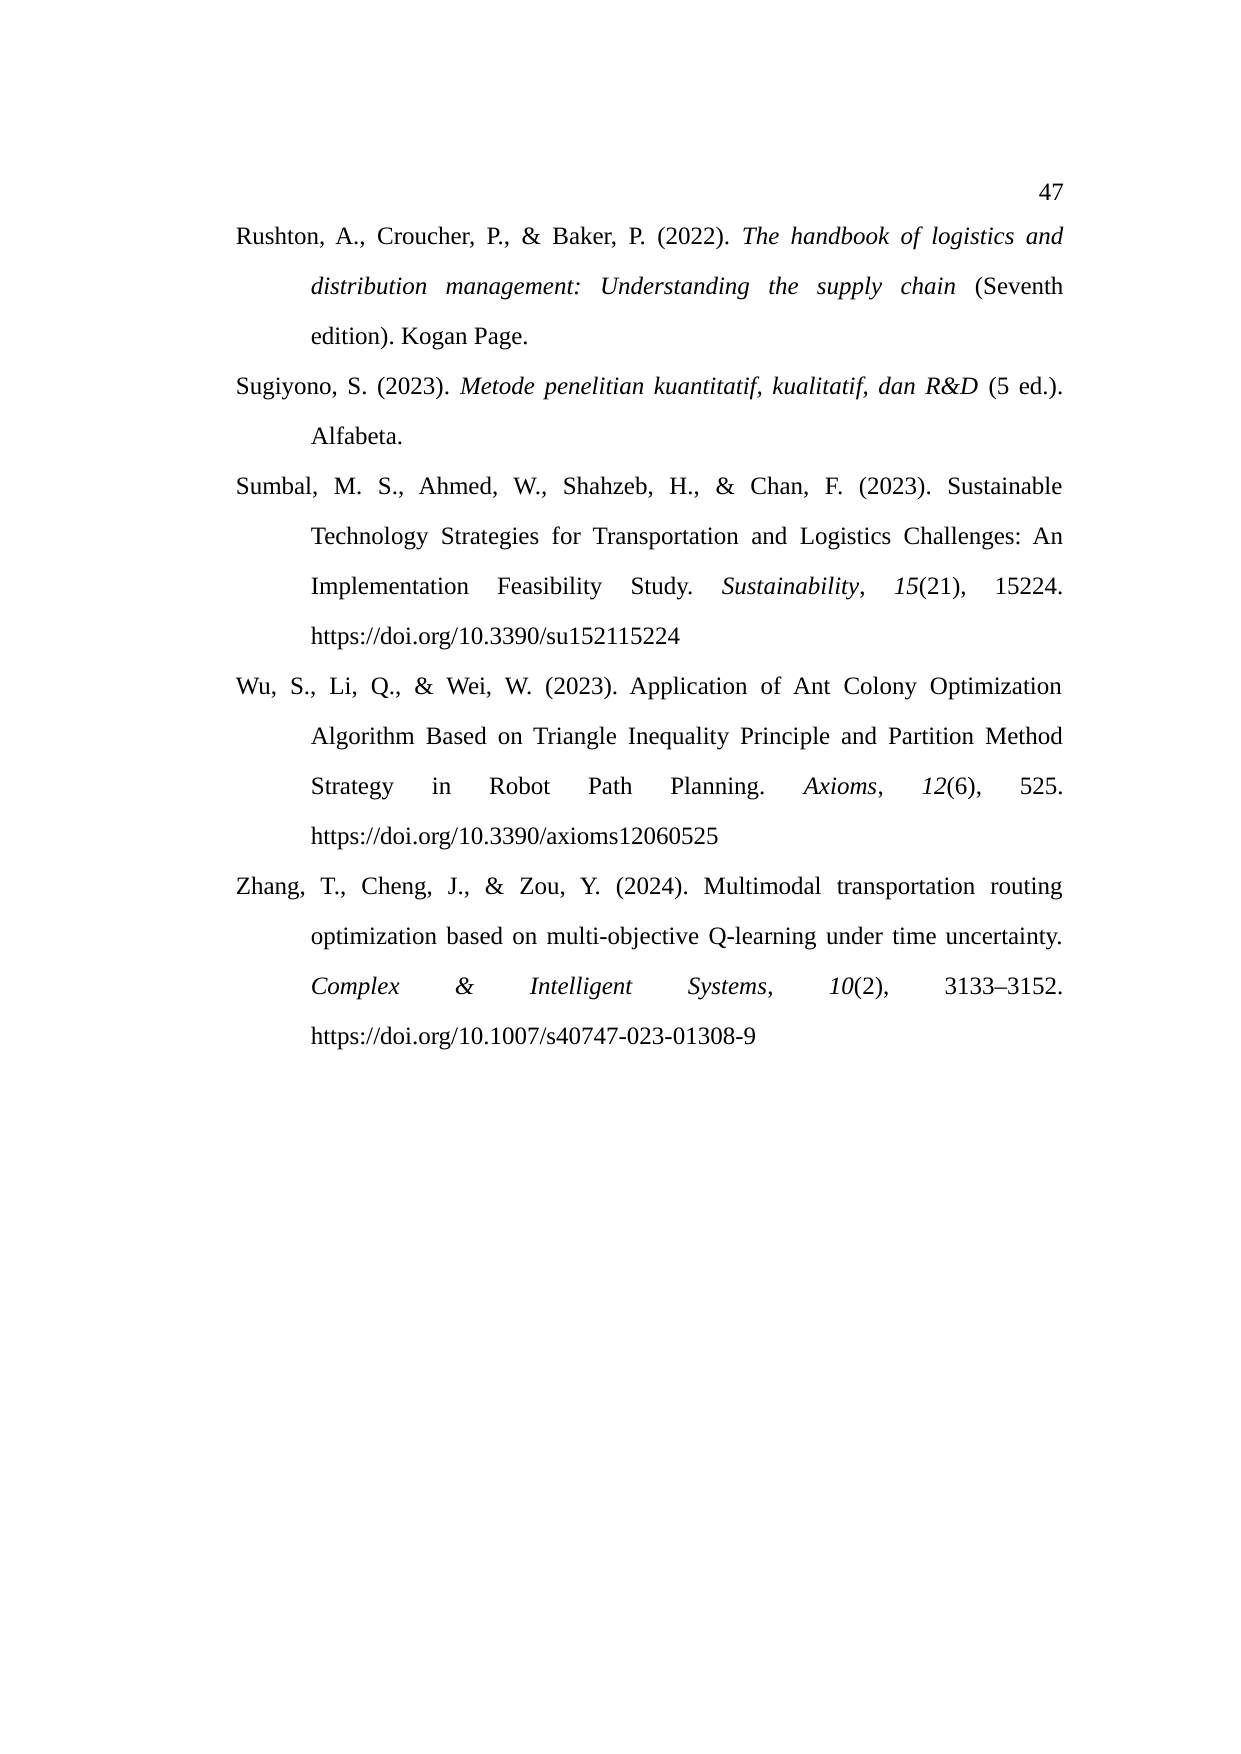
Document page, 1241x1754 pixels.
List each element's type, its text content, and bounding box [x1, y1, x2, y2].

text Sugiyono, S. (2023). Metode penelitian kuantitatif, kualitatif, dan R&D (5 ed.). Alfabeta. [236, 349, 1063, 449]
text Rushton, A., Croucher, P., & Baker, P. (2022). The handbook of logistics and distribution management: Understanding the supply chain (Seventh edition). Kogan Page. [236, 199, 1063, 349]
text Wu, S., Li, Q., & Wei, W. (2023). Application of Ant Colony Optimization Algorithm Based on Triangle Inequality Principle and Partition Method Strategy in Robot Path Planning. Axioms, 12(6), 525. https://doi.org/10.3390/axioms12060525 [236, 649, 1063, 849]
text Zhang, T., Cheng, J., & Zou, Y. (2024). Multimodal transportation routing optimization based on multi-objective Q-learning under time uncertainty. Complex & Intelligent Systems, 10(2), 3133–3152. https://doi.org/10.1007/s40747-023-01308-9 [236, 849, 1063, 1049]
text Sumbal, M. S., Ahmed, W., Shahzeb, H., & Chan, F. (2023). Sustainable Technology Strategies for Transportation and Logistics Challenges: An Implementation Feasibility Study. Sustainability, 15(21), 15224. https://doi.org/10.3390/su152115224 [236, 449, 1063, 649]
